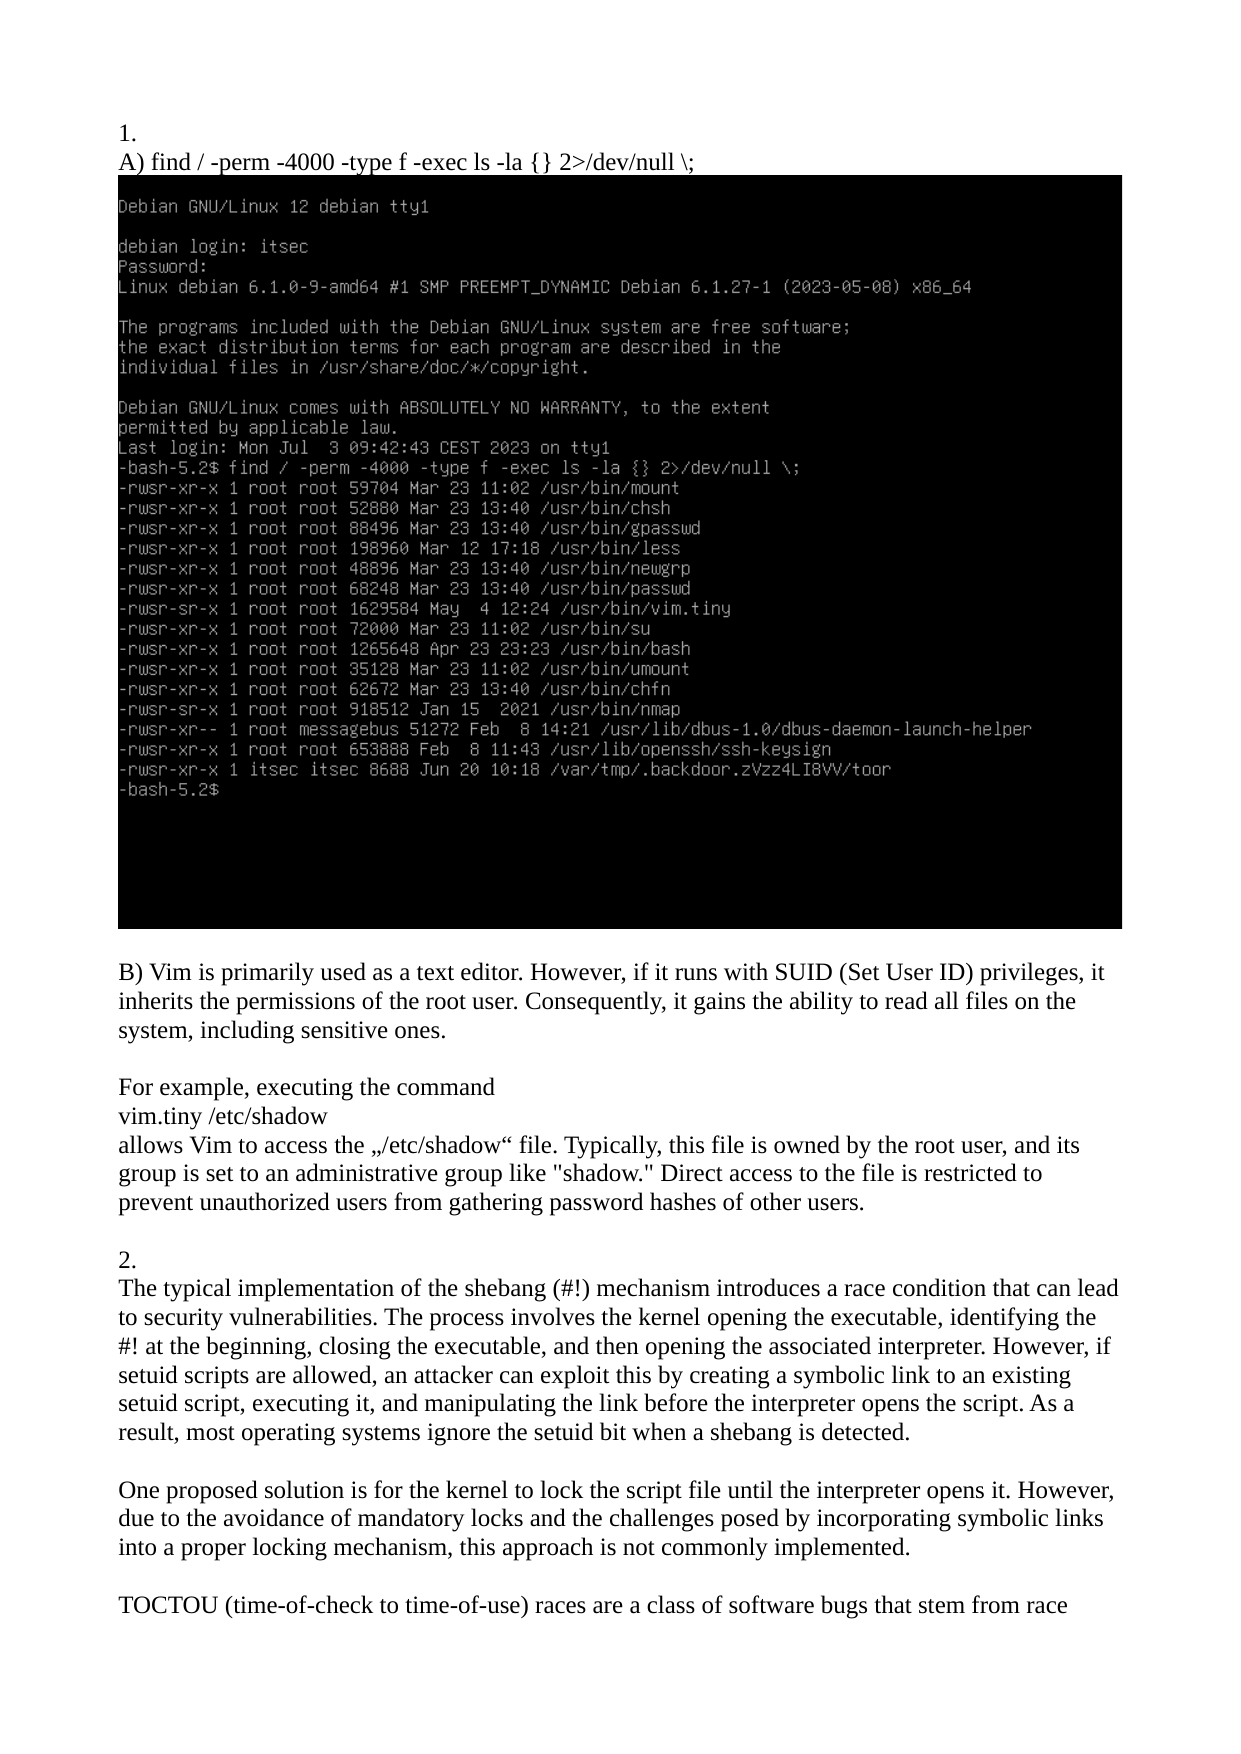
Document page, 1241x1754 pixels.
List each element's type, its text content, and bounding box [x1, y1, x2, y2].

text A) find / -perm -4000 -type f -exec ls -la {} 2>/dev/null \; [118, 147, 1122, 175]
text The typical implementation of the shebang (#!) mechanism introduces a race condition that can lead to security vulnerabilities. The process involves the kernel opening the executable, identifying the #! at the beginning, closing the executable, and then opening the associated interpreter. However, if setuid scripts are allowed, an attacker can exploit this by creating a symbolic link to an existing setuid script, executing it, and manipulating the link before the interpreter opens the script. As a result, most operating systems ignore the setuid bit when a shebang is detected. One proposed solution is for the kernel to lock the script file until the interpreter opens it. However, due to the avoidance of mandatory locks and the challenges posed by incorporating symbolic links into a proper locking mechanism, this approach is not commonly implemented. TOCTOU (time-of-check to time-of-use) races are a class of software bugs that stem from race [118, 1273, 1122, 1618]
text vim.tiny /etc/shadow [118, 1101, 1122, 1130]
picture [118, 175, 1123, 929]
text 1. [118, 118, 1122, 147]
text B) Vim is primarily used as a text editor. However, if it runs with SUID (Set User ID) privileges, it inherits the permissions of the root user. Consequently, it gains the ability to read all files on the system, including sensitive ones. For example, executing the command [118, 929, 1122, 1101]
text 2. [118, 1245, 1122, 1273]
text allows Vim to access the „/etc/shadow“ file. Typically, this file is owned by the root user, and its group is set to an administrative group like "shadow." Direct access to the file is restricted to prevent unauthorized users from gathering password hashes of other users. [118, 1130, 1122, 1216]
